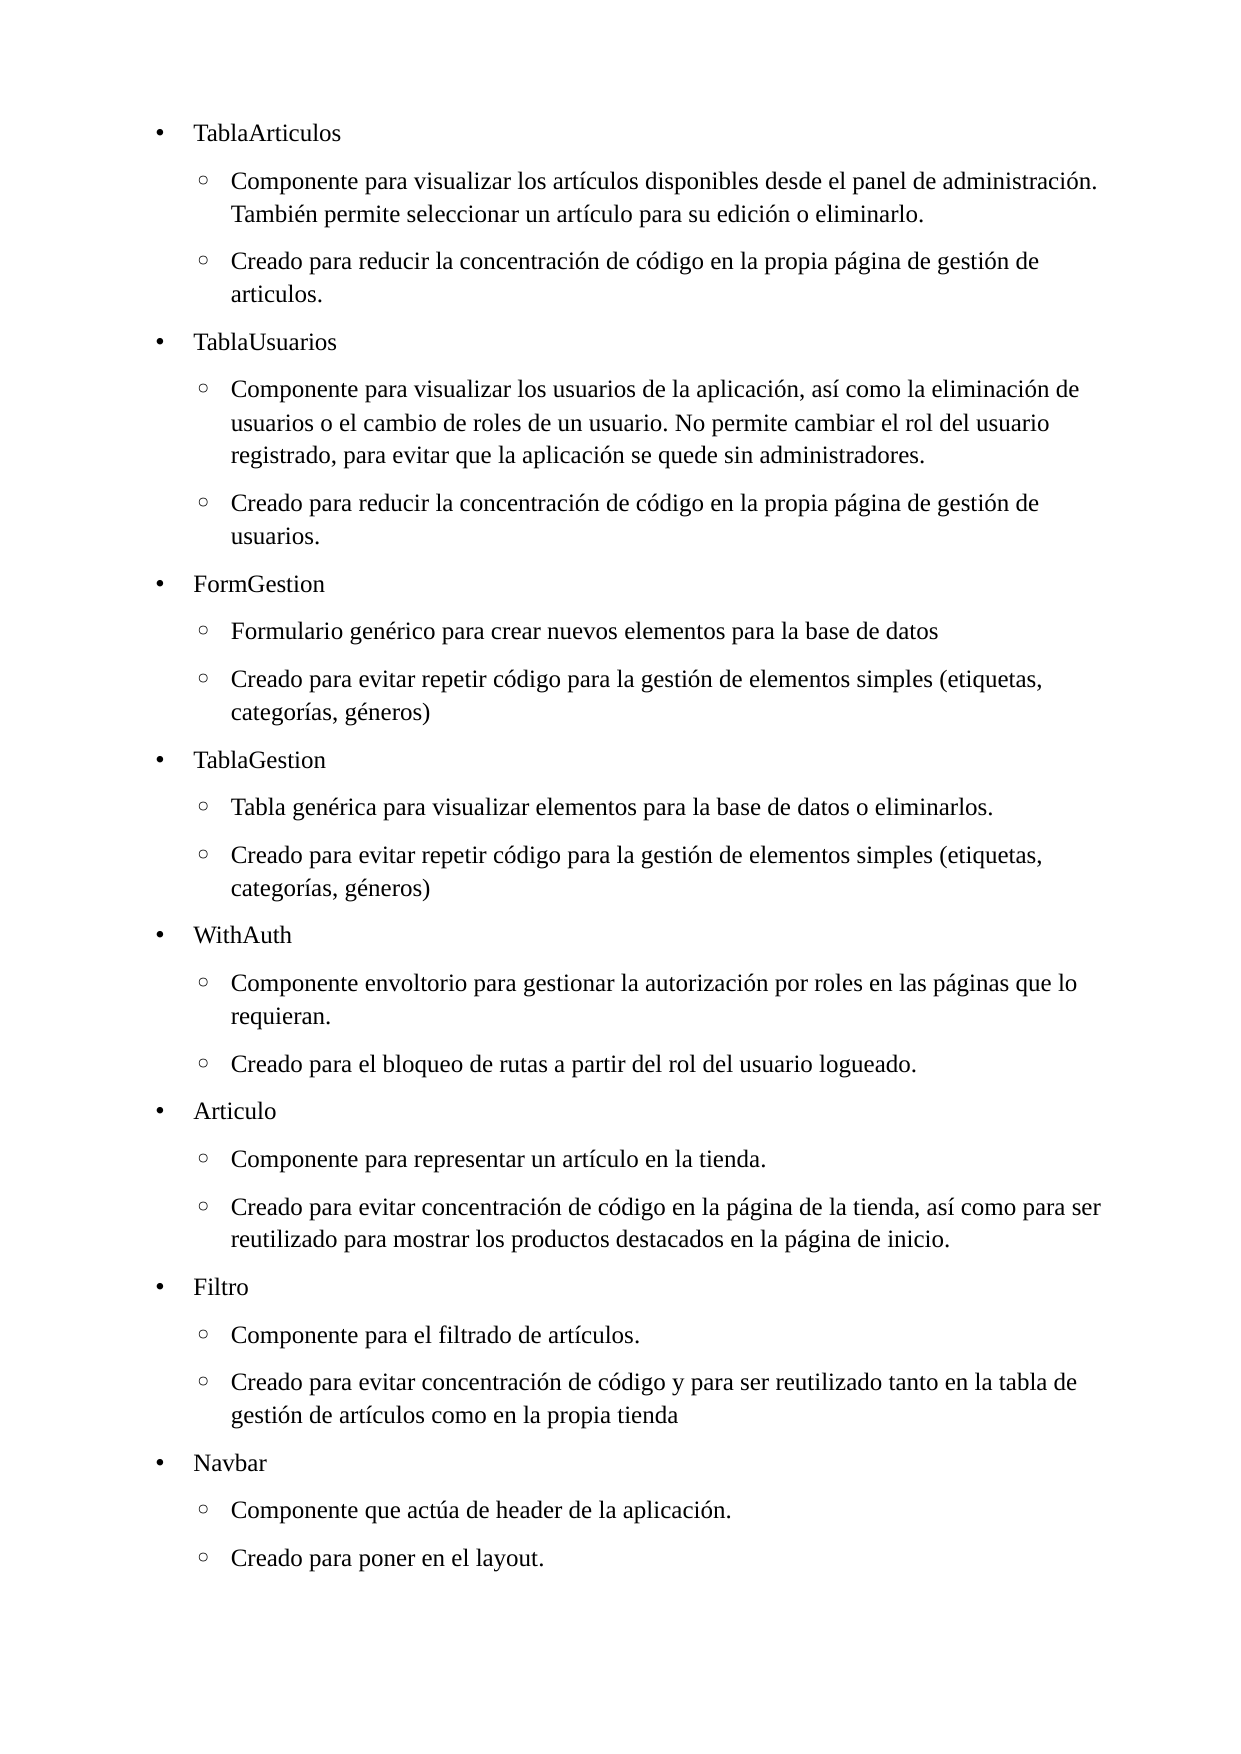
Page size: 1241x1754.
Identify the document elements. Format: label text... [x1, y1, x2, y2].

list Creado para evitar repetir código para la gestión de elementos simples (etiquetas, categorías, géneros) [193, 840, 1122, 902]
list Componente para visualizar los artículos disponibles desde el panel de administración. También permite seleccionar un artículo para su edición o eliminarlo. [193, 166, 1122, 227]
list WithAuth [156, 921, 1122, 949]
list Creado para evitar concentración de código y para ser reutilizado tanto en la tabla de gestión de artículos como en la propia tienda [193, 1367, 1122, 1429]
list TablaUsuarios [156, 327, 1122, 356]
list Componente para representar un artículo en la tienda. [193, 1144, 1122, 1173]
list Tabla genérica para visualizar elementos para la base de datos o eliminarlos. [193, 792, 1122, 821]
list TablaArticulos [156, 118, 1122, 147]
list Creado para poner en el layout. [193, 1543, 1122, 1572]
list Creado para el bloqueo de rutas a partir del rol del usuario logueado. [193, 1049, 1122, 1077]
list Navbar [156, 1448, 1122, 1477]
list Creado para evitar repetir código para la gestión de elementos simples (etiquetas, categorías, géneros) [193, 664, 1122, 726]
list TablaGestion [156, 745, 1122, 773]
list Creado para evitar concentración de código en la página de la tienda, así como para ser reutilizado para mostrar los productos destacados en la página de inicio. [193, 1192, 1122, 1253]
list Creado para reducir la concentración de código en la propia página de gestión de usuarios. [193, 488, 1122, 550]
list Componente envoltorio para gestionar la autorización por roles en las páginas que lo requieran. [193, 968, 1122, 1030]
list Articulo [156, 1096, 1122, 1125]
list Filtro [156, 1272, 1122, 1301]
list Componente para el filtrado de artículos. [193, 1320, 1122, 1348]
list FormGestion [156, 569, 1122, 598]
list Creado para reducir la concentración de código en la propia página de gestión de articulos. [193, 246, 1122, 308]
list Formulario genérico para crear nuevos elementos para la base de datos [193, 616, 1122, 645]
list Componente que actúa de header de la aplicación. [193, 1496, 1122, 1524]
list Componente para visualizar los usuarios de la aplicación, así como la eliminación de usuarios o el cambio de roles de un usuario. No permite cambiar el rol del usuario registrado, para evitar que la aplicación se quede sin administradores. [193, 374, 1122, 469]
